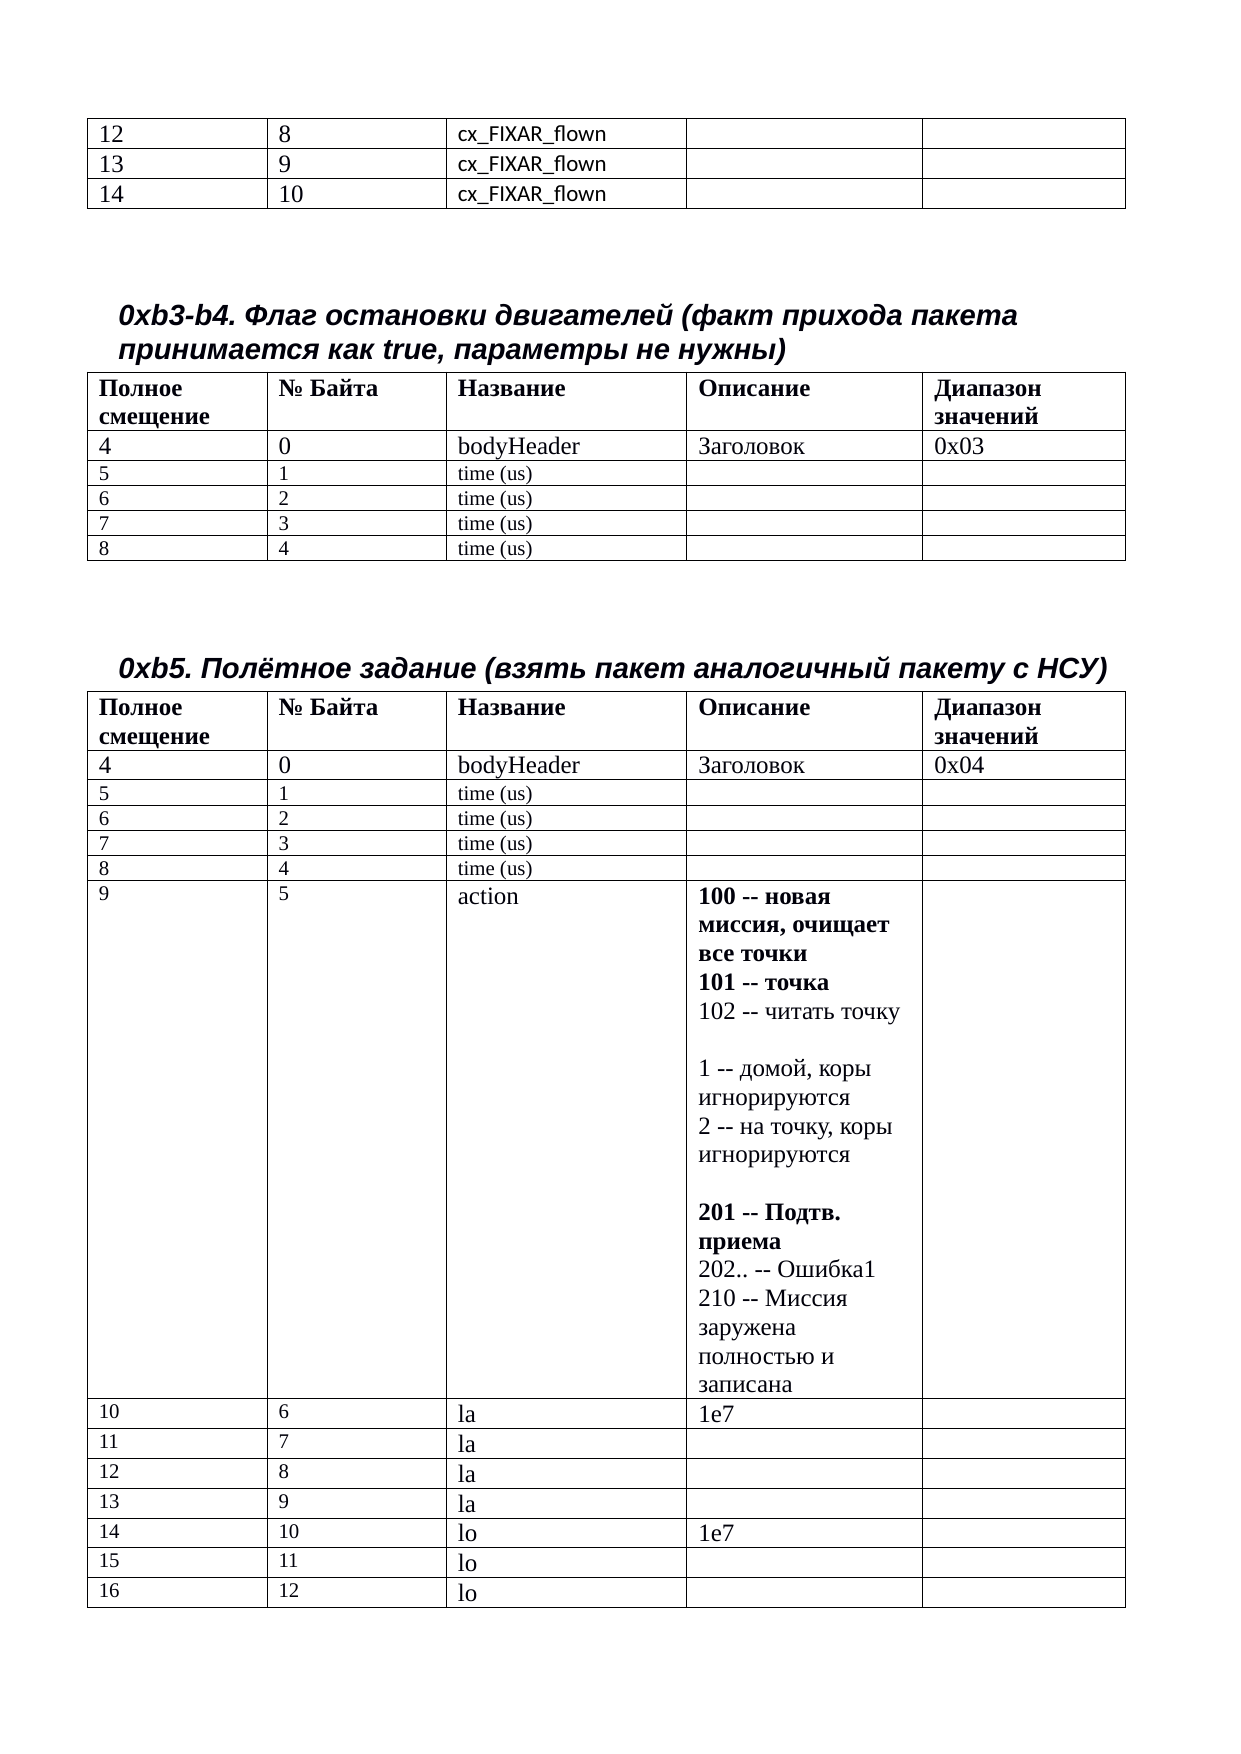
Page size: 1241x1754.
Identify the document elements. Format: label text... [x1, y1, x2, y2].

table_cell [923, 486, 1125, 510]
table_cell 3 [268, 831, 446, 855]
table_cell [687, 1429, 922, 1458]
table_cell [923, 1459, 1125, 1488]
table_cell 8 [268, 1459, 446, 1488]
table_cell 8 [88, 536, 267, 560]
table_cell time (us) [447, 511, 686, 535]
table_cell [923, 149, 1125, 178]
table_cell [687, 806, 922, 829]
table_cell 2 [268, 806, 446, 829]
table_cell Заголовок [687, 431, 922, 460]
table_cell time (us) [447, 486, 686, 510]
table_cell [923, 1519, 1125, 1547]
table_cell 1e7 [687, 1399, 922, 1428]
list 0xb5. Полётное задание (взять пакет аналогичный пакету с НСУ) [118, 651, 1122, 685]
table_cell 0 [268, 751, 446, 779]
table_cell [687, 486, 922, 510]
table_header Описание [687, 373, 922, 430]
table_cell [687, 780, 922, 804]
table_cell 100 -- новая миссия, очищает все точки 101 -- точка 102 -- читать точку 1 -- домой, коры игнорируются 2 -- на точку, коры игнорируются 201 -- Подтв. приема 202.. -- Ошибка1 210 -- Миссия заружена полностью и записана [687, 881, 922, 1398]
table_cell 12 [268, 1578, 446, 1607]
table_cell [923, 536, 1125, 560]
table_cell 10 [268, 1519, 446, 1547]
table_cell 5 [88, 780, 267, 804]
table_cell la [447, 1459, 686, 1488]
table_header Полное смещение [88, 373, 267, 430]
table_cell 11 [88, 1429, 267, 1458]
table_cell 12 [88, 1459, 267, 1488]
table_cell [687, 119, 922, 148]
table_cell [923, 1399, 1125, 1428]
table_cell [923, 1489, 1125, 1517]
table_cell [687, 1459, 922, 1488]
table_cell [923, 856, 1125, 880]
table_cell 8 [88, 856, 267, 880]
table_header Диапазон значений [923, 373, 1125, 430]
table_cell [923, 179, 1125, 207]
table_cell lo [447, 1519, 686, 1547]
table_cell 9 [88, 881, 267, 1398]
table_cell 5 [88, 461, 267, 485]
table_cell [687, 1548, 922, 1577]
table_cell bodyHeader [447, 431, 686, 460]
table_cell 4 [88, 751, 267, 779]
table_cell 1 [268, 780, 446, 804]
table_cell [687, 511, 922, 535]
table_cell 8 [268, 119, 446, 148]
table_cell 2 [268, 486, 446, 510]
table_cell [687, 856, 922, 880]
table_cell 13 [88, 1489, 267, 1517]
table_cell 0 [268, 431, 446, 460]
table_cell [687, 1489, 922, 1517]
table_cell cx_FIXAR_flown [447, 149, 686, 178]
table_cell 7 [88, 511, 267, 535]
table_cell 0x04 [923, 751, 1125, 779]
table_cell time (us) [447, 831, 686, 855]
table_cell [923, 881, 1125, 1398]
table_cell time (us) [447, 536, 686, 560]
table_cell 4 [268, 856, 446, 880]
table_cell [923, 511, 1125, 535]
table_cell [687, 179, 922, 207]
table_cell 14 [88, 179, 267, 207]
table_cell [923, 806, 1125, 829]
table_cell 9 [268, 1489, 446, 1517]
table_cell Заголовок [687, 751, 922, 779]
table_cell cx_FIXAR_flown [447, 119, 686, 148]
table_cell 7 [268, 1429, 446, 1458]
table_cell [923, 1578, 1125, 1607]
table_cell [923, 461, 1125, 485]
table_cell time (us) [447, 461, 686, 485]
table_cell time (us) [447, 806, 686, 829]
table_cell 4 [88, 431, 267, 460]
table_cell [687, 1578, 922, 1607]
table_header Название [447, 373, 686, 430]
table_cell 10 [88, 1399, 267, 1428]
table_cell [687, 461, 922, 485]
table_cell 1 [268, 461, 446, 485]
table_cell action [447, 881, 686, 1398]
table_header Диапазон значений [923, 692, 1125, 749]
table_cell cx_FIXAR_flown [447, 179, 686, 207]
table_cell 16 [88, 1578, 267, 1607]
table_header № Байта [268, 373, 446, 430]
table_cell 6 [88, 486, 267, 510]
table_cell la [447, 1489, 686, 1517]
table_cell la [447, 1399, 686, 1428]
table_cell [687, 536, 922, 560]
table_cell 0x03 [923, 431, 1125, 460]
table_header Описание [687, 692, 922, 749]
table_cell 9 [268, 149, 446, 178]
table_cell 6 [268, 1399, 446, 1428]
table_cell 10 [268, 179, 446, 207]
table_header Название [447, 692, 686, 749]
table_cell lo [447, 1578, 686, 1607]
table_cell 15 [88, 1548, 267, 1577]
table_cell [687, 831, 922, 855]
table_cell time (us) [447, 856, 686, 880]
table_cell [923, 1429, 1125, 1458]
table_cell 13 [88, 149, 267, 178]
table_header Полное смещение [88, 692, 267, 749]
table_cell 1e7 [687, 1519, 922, 1547]
table_cell 3 [268, 511, 446, 535]
table_cell lo [447, 1548, 686, 1577]
table_cell 11 [268, 1548, 446, 1577]
list 0xb3-b4. Флаг остановки двигателей (факт прихода пакета принимается как true, параметры не нужны) [118, 298, 1122, 365]
table_cell la [447, 1429, 686, 1458]
table_cell bodyHeader [447, 751, 686, 779]
table_cell [923, 119, 1125, 148]
table_cell 14 [88, 1519, 267, 1547]
table_header № Байта [268, 692, 446, 749]
table_cell time (us) [447, 780, 686, 804]
table_cell 6 [88, 806, 267, 829]
table_cell [923, 1548, 1125, 1577]
table_cell 12 [88, 119, 267, 148]
table_cell [923, 831, 1125, 855]
table_cell 7 [88, 831, 267, 855]
table_cell 5 [268, 881, 446, 1398]
table_cell [923, 780, 1125, 804]
table_cell 4 [268, 536, 446, 560]
table_cell [687, 149, 922, 178]
